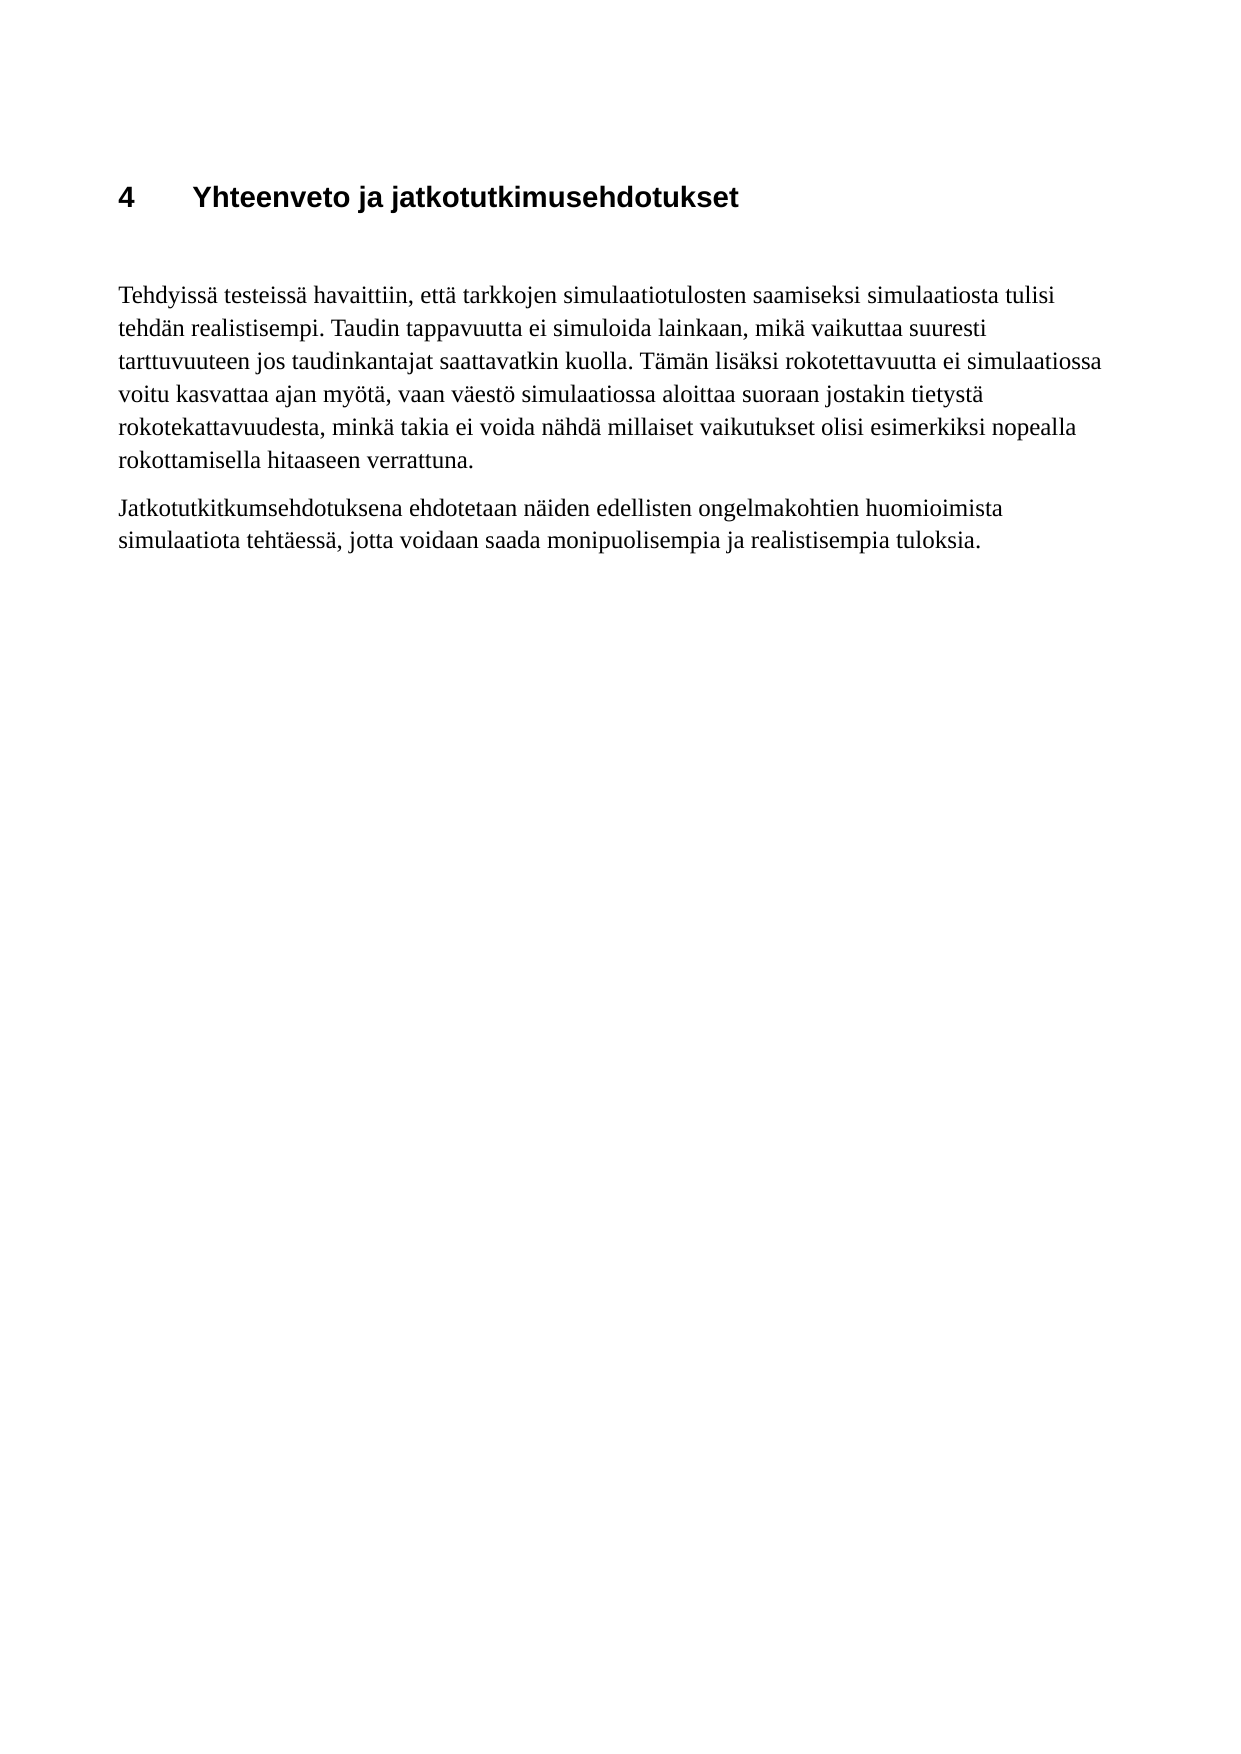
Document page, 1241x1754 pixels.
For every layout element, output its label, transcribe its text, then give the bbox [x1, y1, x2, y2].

subtitle 4 Yhteenveto ja jatkotutkimusehdotukset [118, 180, 1122, 214]
text Jatkotutkitkumsehdotuksena ehdotetaan näiden edellisten ongelmakohtien huomioimista simulaatiota tehtäessä, jotta voidaan saada monipuolisempia ja realistisempia tuloksia. [118, 493, 1122, 554]
text Tehdyissä testeissä havaittiin, että tarkkojen simulaatiotulosten saamiseksi simulaatiosta tulisi tehdän realistisempi. Taudin tappavuutta ei simuloida lainkaan, mikä vaikuttaa suuresti tarttuvuuteen jos taudinkantajat saattavatkin kuolla. Tämän lisäksi rokotettavuutta ei simulaatiossa voitu kasvattaa ajan myötä, vaan väestö simulaatiossa aloittaa suoraan jostakin tietystä rokotekattavuudesta, minkä takia ei voida nähdä millaiset vaikutukset olisi esimerkiksi nopealla rokottamisella hitaaseen verrattuna. [118, 280, 1122, 474]
